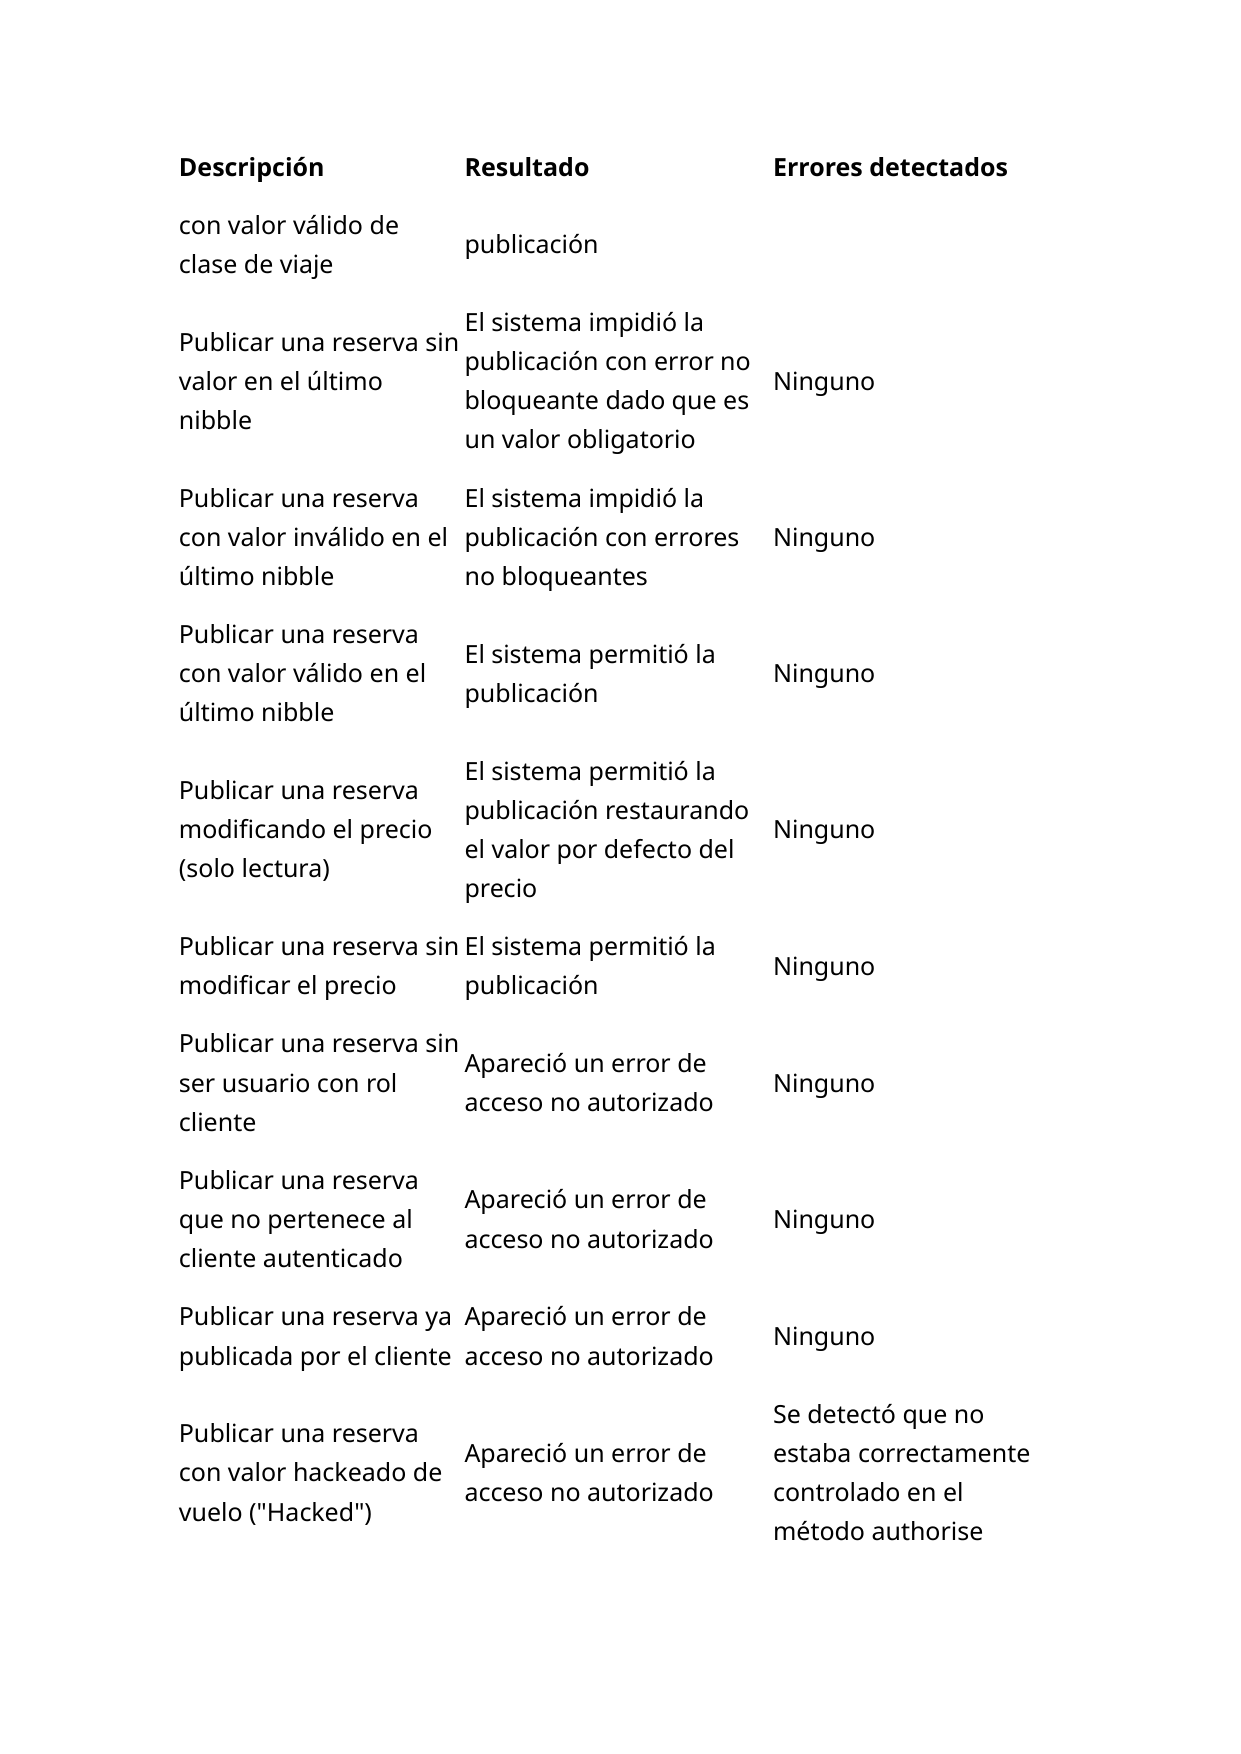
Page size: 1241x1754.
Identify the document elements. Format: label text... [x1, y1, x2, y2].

table_header Descripción [177, 148, 463, 206]
table_cell Ninguno [771, 927, 1063, 1024]
table_cell El sistema permitió la publicación [463, 615, 771, 752]
table_cell Publicar una reserva sin modificar el precio [177, 927, 463, 1024]
table_cell Publicar una reserva modificando el precio (solo lectura) [177, 752, 463, 927]
table_cell Ninguno [771, 615, 1063, 752]
table_cell Publicar una reserva con valor hackeado de vuelo ("Hacked") [177, 1395, 463, 1570]
table_cell Ninguno [771, 752, 1063, 927]
table_cell Ninguno [771, 1161, 1063, 1297]
table_cell [771, 206, 1063, 303]
table_cell El sistema impidió la publicación con error no bloqueante dado que es un valor obligatorio [463, 303, 771, 479]
table_cell Publicar una reserva ya publicada por el cliente [177, 1298, 463, 1395]
table_cell Ninguno [771, 303, 1063, 479]
table_cell El sistema permitió la publicación [463, 927, 771, 1024]
table_cell El sistema impidió la publicación con errores no bloqueantes [463, 479, 771, 615]
table_cell Apareció un error de acceso no autorizado [463, 1025, 771, 1161]
table_cell Ninguno [771, 479, 1063, 615]
table_cell Apareció un error de acceso no autorizado [463, 1298, 771, 1395]
table_cell Publicar una reserva con valor inválido en el último nibble [177, 479, 463, 615]
table_cell Publicar una reserva que no pertenece al cliente autenticado [177, 1161, 463, 1297]
table_cell Publicar una reserva con valor válido en el último nibble [177, 615, 463, 752]
table_header Resultado [463, 148, 771, 206]
table_cell Ninguno [771, 1025, 1063, 1161]
table_cell El sistema permitió la publicación restaurando el valor por defecto del precio [463, 752, 771, 927]
table_cell publicación [463, 206, 771, 303]
table_cell Publicar una reserva sin valor en el último nibble [177, 303, 463, 479]
table_cell Se detectó que no estaba correctamente controlado en el método authorise [771, 1395, 1063, 1570]
table_cell Apareció un error de acceso no autorizado [463, 1395, 771, 1570]
table_cell Publicar una reserva sin ser usuario con rol cliente [177, 1025, 463, 1161]
table_header Errores detectados [771, 148, 1063, 206]
table_cell Ninguno [771, 1298, 1063, 1395]
table_cell Apareció un error de acceso no autorizado [463, 1161, 771, 1297]
table_cell con valor válido de clase de viaje [177, 206, 463, 303]
